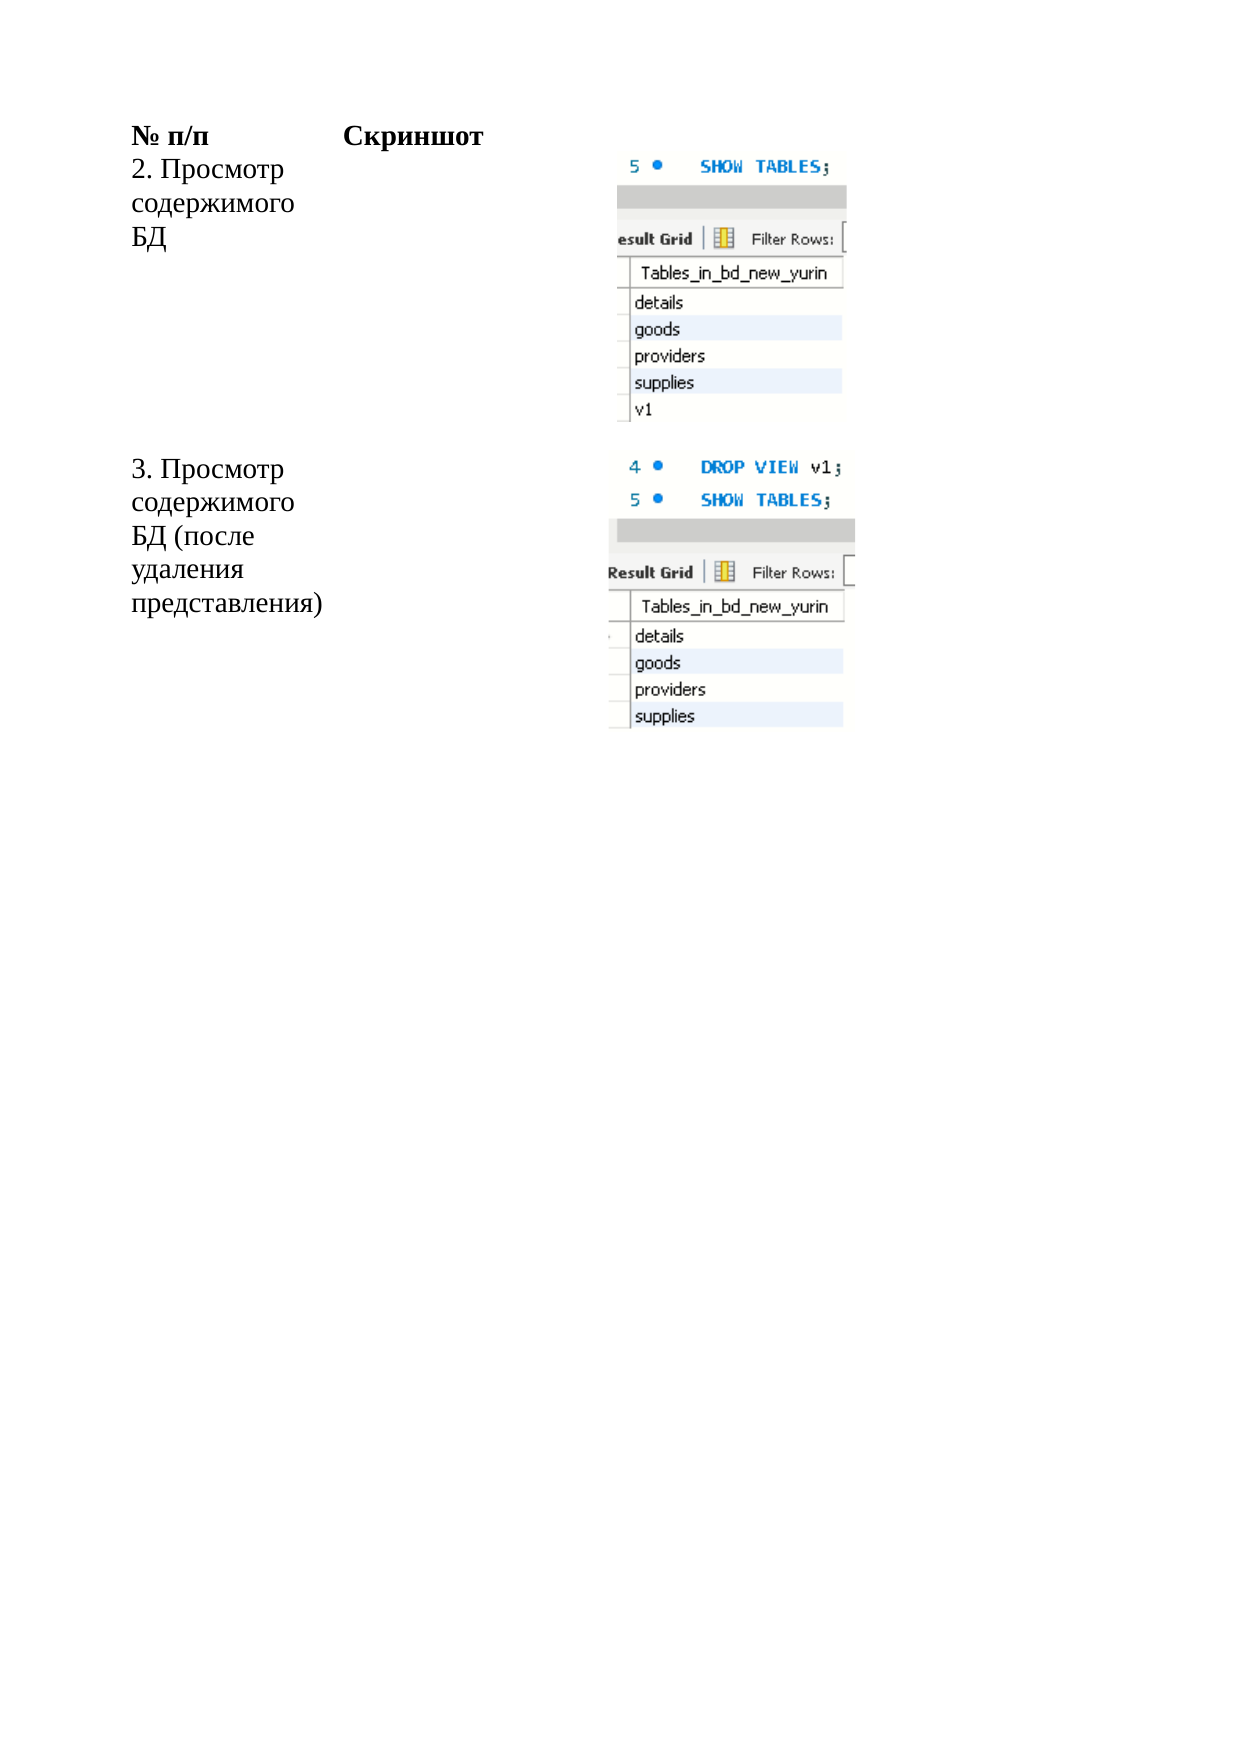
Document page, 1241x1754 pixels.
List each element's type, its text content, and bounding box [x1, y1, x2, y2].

table_header Скриншот [330, 118, 1122, 152]
table_cell [330, 152, 1122, 451]
table_cell [856, 451, 1122, 732]
picture [608, 450, 856, 732]
table_cell 2. Просмотр содержимого БД [118, 152, 330, 451]
table_header № п/п [118, 118, 330, 152]
table_cell 3. Просмотр содержимого БД (после удаления представления) [118, 451, 330, 732]
table_cell [330, 451, 608, 732]
picture [617, 151, 847, 422]
